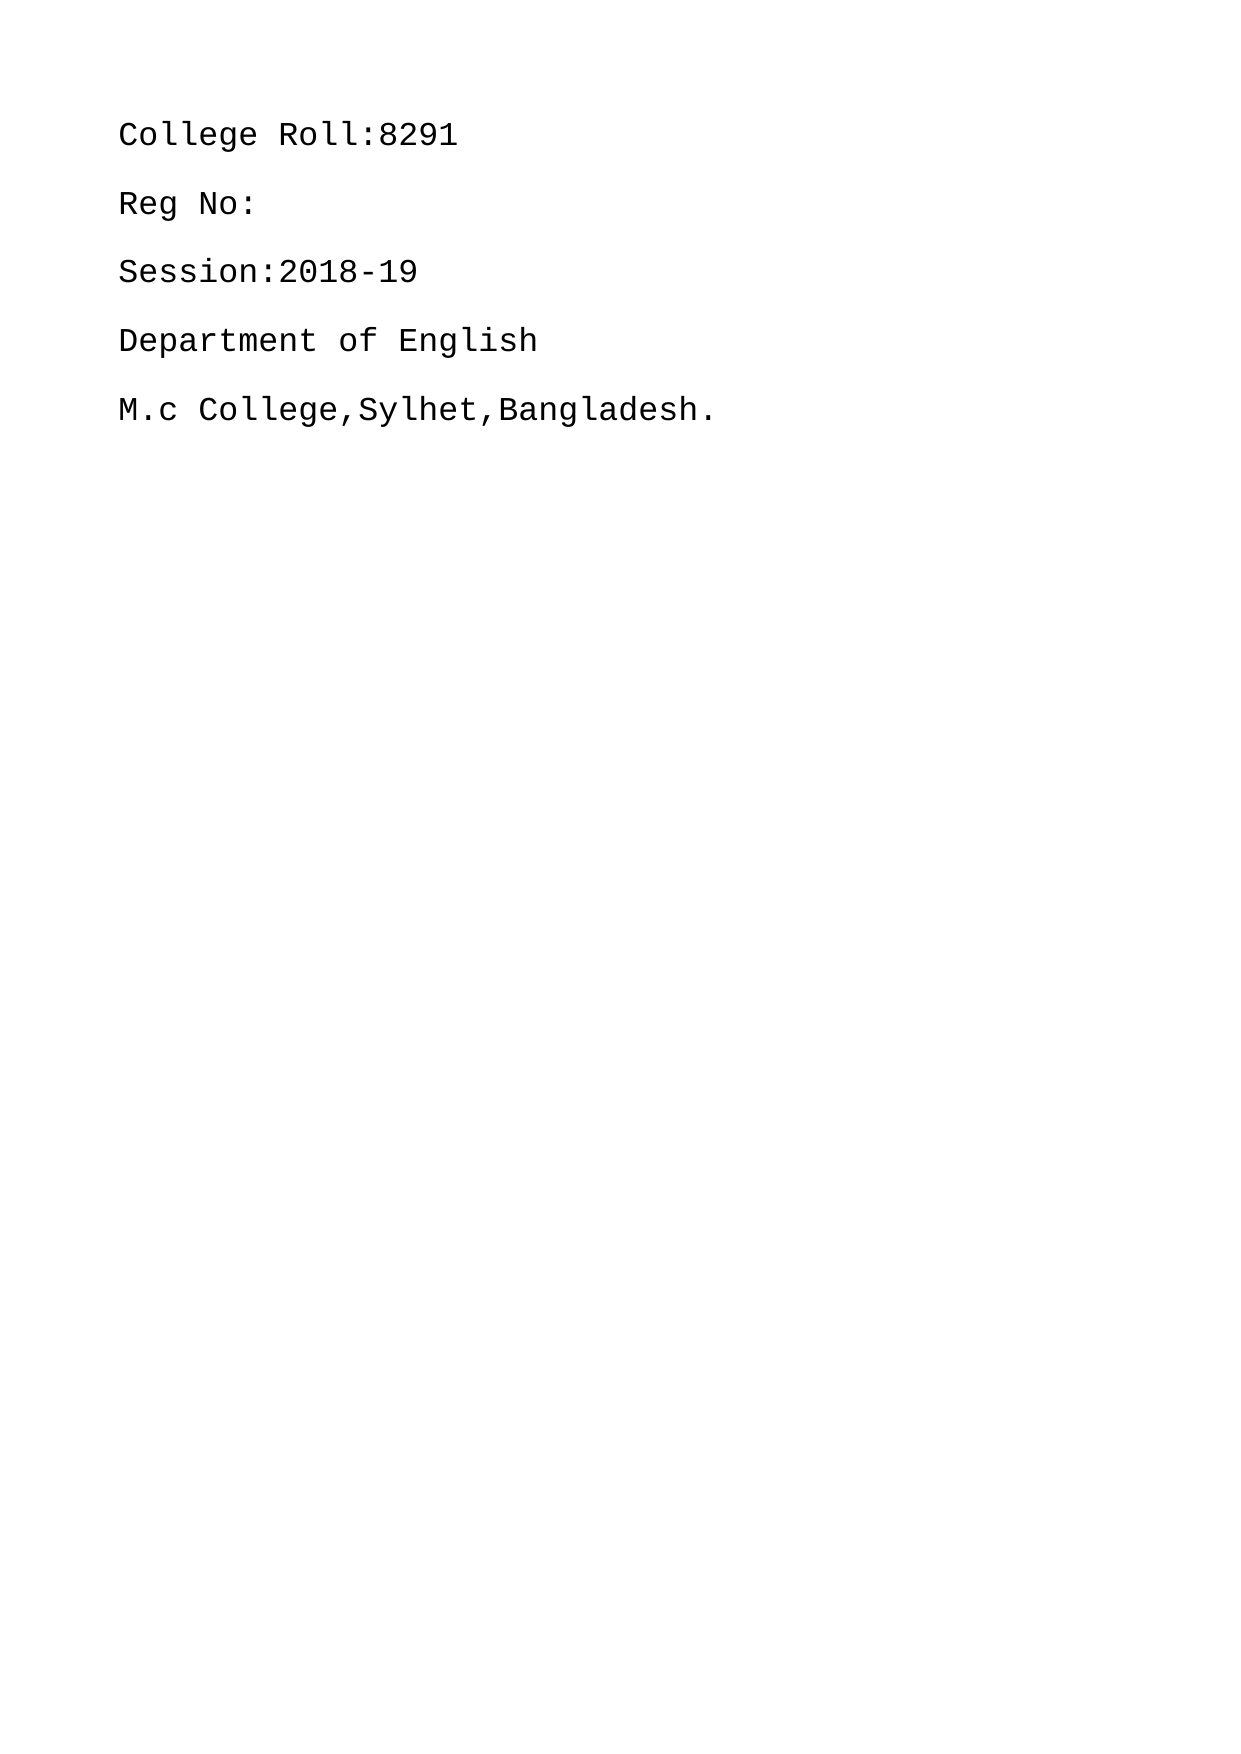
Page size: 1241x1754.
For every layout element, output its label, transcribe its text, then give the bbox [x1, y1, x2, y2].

text College Roll:8291 [118, 118, 1122, 156]
text M.c College,Sylhet,Bangladesh. [118, 392, 1122, 430]
text Session:2018-19 [118, 255, 1122, 293]
text Department of English [118, 324, 1122, 362]
text Reg No: [118, 187, 1122, 224]
